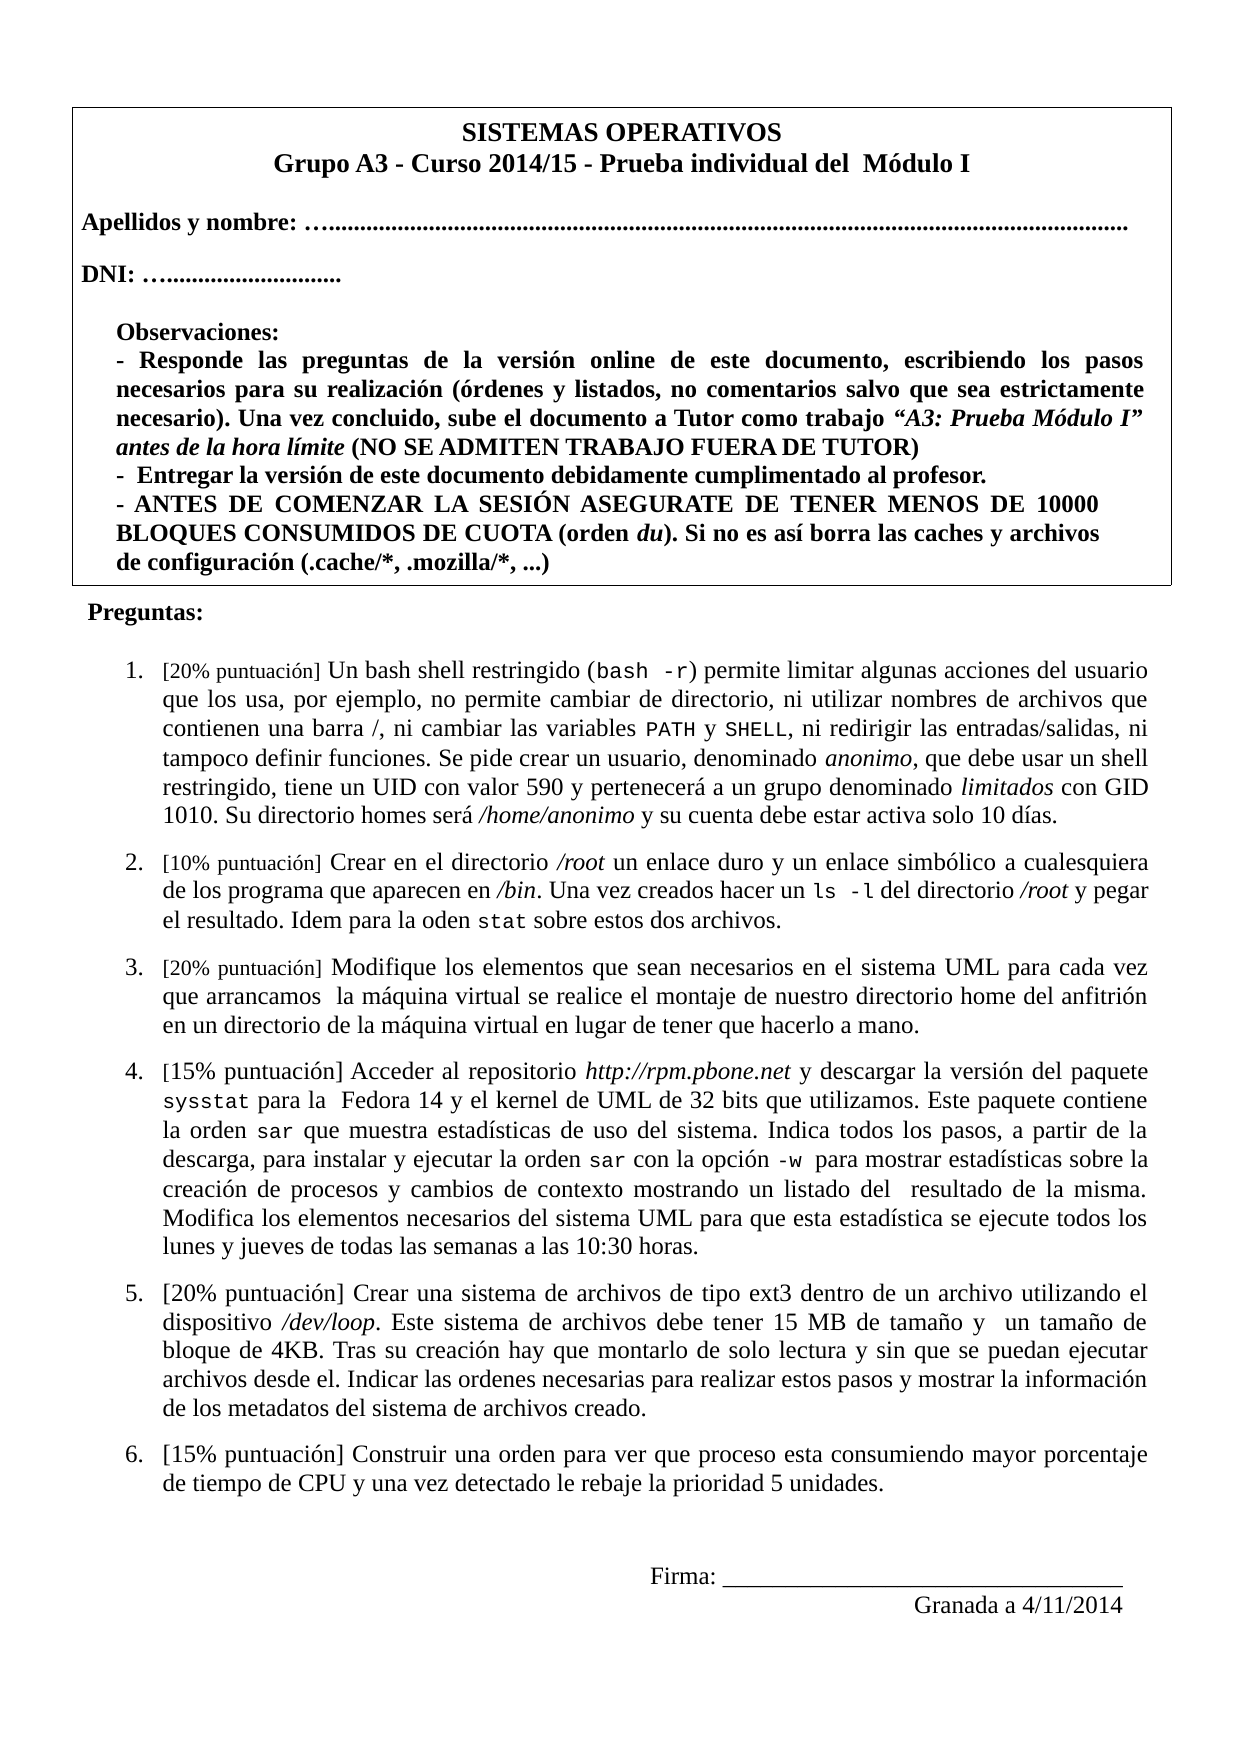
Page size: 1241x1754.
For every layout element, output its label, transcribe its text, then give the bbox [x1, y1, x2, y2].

text Apellidos y nombre: …................................................................................................................................ [81, 207, 1162, 236]
text [73, 108, 1171, 585]
text Granada a 4/11/2014 [87, 1590, 1122, 1618]
list [20% puntuación] Crear una sistema de archivos de tipo ext3 dentro de un archivo utilizando el dispositivo /dev/loop. Este sistema de archivos debe tener 15 MB de tamaño y un tamaño de bloque de 4KB. Tras su creación hay que montarlo de solo lectura y sin que se puedan ejecutar archivos desde el. Indicar las ordenes necesarias para realizar estos pasos y mostrar la información de los metadatos del sistema de archivos creado. [125, 1278, 1149, 1422]
text - Entregar la versión de este documento debidamente cumplimentado al profesor. [116, 461, 1101, 489]
list [15% puntuación] Acceder al repositorio http://rpm.pbone.net y descargar la versión del paquete sysstat para la Fedora 14 y el kernel de UML de 32 bits que utilizamos. Este paquete contiene la orden sar que muestra estadísticas de uso del sistema. Indica todos los pasos, a partir de la descarga, para instalar y ejecutar la orden sar con la opción -w para mostrar estadísticas sobre la creación de procesos y cambios de contexto mostrando un listado del resultado de la misma. Modifica los elementos necesarios del sistema UML para que esta estadística se ejecute todos los lunes y jueves de todas las semanas a las 10:30 horas. [125, 1056, 1149, 1260]
text - ANTES DE COMENZAR LA SESIÓN ASEGURATE DE TENER MENOS DE 10000 BLOQUES CONSUMIDOS DE CUOTA (orden du). Si no es así borra las caches y archivos de configuración (.cache/*, .mozilla/*, ...) [116, 489, 1101, 576]
text - Responde las preguntas de la versión online de este documento, escribiendo los pasos necesarios para su realización (órdenes y listados, no comentarios salvo que sea estrictamente necesario). Una vez concluido, sube el documento a Tutor como trabajo “A3: Prueba Módulo I” antes de la hora límite (NO SE ADMITEN TRABAJO FUERA DE TUTOR) [116, 346, 1145, 461]
text Preguntas: [87, 586, 1122, 626]
text Grupo A3 - Curso 2014/15 - Prueba individual del Módulo I [81, 147, 1162, 178]
list [15% puntuación] Construir una orden para ver que proceso esta consumiendo mayor porcentaje de tiempo de CPU y una vez detectado le rebaje la prioridad 5 unidades. [125, 1439, 1149, 1497]
text DNI: …............................ [81, 259, 1162, 288]
text Observaciones: [116, 317, 1101, 346]
list [20% puntuación] Modifique los elementos que sean necesarios en el sistema UML para cada vez que arrancamos la máquina virtual se realice el montaje de nuestro directorio home del anfitrión en un directorio de la máquina virtual en lugar de tener que hacerlo a mano. [125, 952, 1149, 1039]
list [20% puntuación] Un bash shell restringido (bash -r) permite limitar algunas acciones del usuario que los usa, por ejemplo, no permite cambiar de directorio, ni utilizar nombres de archivos que contienen una barra /, ni cambiar las variables PATH y SHELL, ni redirigir las entradas/salidas, ni tampoco definir funciones. Se pide crear un usuario, denominado anonimo, que debe usar un shell restringido, tiene un UID con valor 590 y pertenecerá a un grupo denominado limitados con GID 1010. Su directorio homes será /home/anonimo y su cuenta debe estar activa solo 10 días. [125, 655, 1149, 829]
text SISTEMAS OPERATIVOS [81, 116, 1162, 147]
list [10% puntuación] Crear en el directorio /root un enlace duro y un enlace simbólico a cualesquiera de los programa que aparecen en /bin. Una vez creados hacer un ls -l del directorio /root y pegar el resultado. Idem para la oden stat sobre estos dos archivos. [125, 847, 1149, 935]
text Firma: ________________________________ [87, 1561, 1122, 1590]
